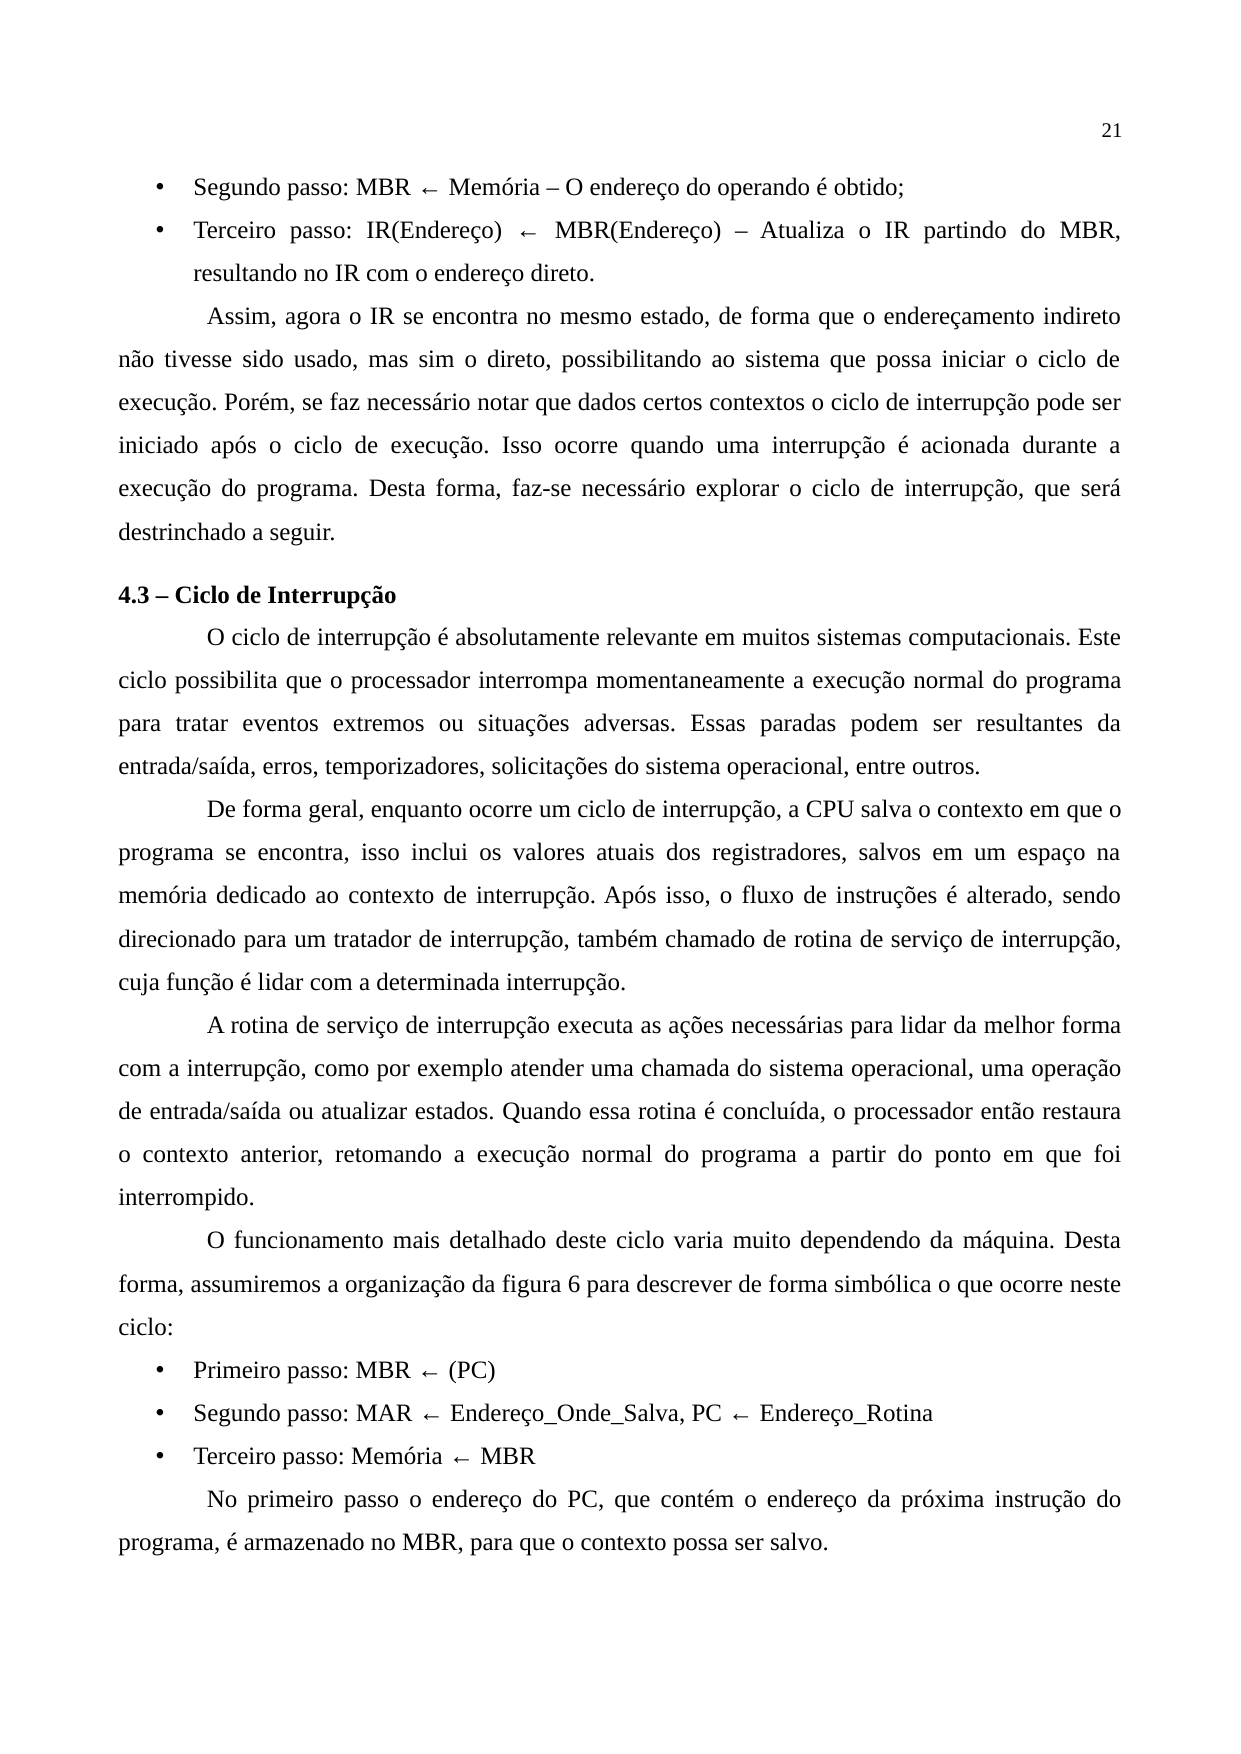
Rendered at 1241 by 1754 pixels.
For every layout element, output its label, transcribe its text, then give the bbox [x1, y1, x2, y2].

list Segundo passo: MAR ← Endereço_Onde_Salva, PC ← Endereço_Rotina [156, 1398, 1122, 1427]
subtitle 4.3 – Ciclo de Interrupção [118, 581, 1122, 609]
text O ciclo de interrupção é absolutamente relevante em muitos sistemas computacionais. Este ciclo possibilita que o processador interrompa momentaneamente a execução normal do programa para tratar eventos extremos ou situações adversas. Essas paradas podem ser resultantes da entrada/saída, erros, temporizadores, solicitações do sistema operacional, entre outros. [118, 622, 1122, 780]
text Assim, agora o IR se encontra no mesmo estado, de forma que o endereçamento indireto não tivesse sido usado, mas sim o direto, possibilitando ao sistema que possa iniciar o ciclo de execução. Porém, se faz necessário notar que dados certos contextos o ciclo de interrupção pode ser iniciado após o ciclo de execução. Isso ocorre quando uma interrupção é acionada durante a execução do programa. Desta forma, faz-se necessário explorar o ciclo de interrupção, que será destrinchado a seguir. [118, 301, 1122, 545]
list Primeiro passo: MBR ← (PC) [156, 1355, 1122, 1384]
text De forma geral, enquanto ocorre um ciclo de interrupção, a CPU salva o contexto em que o programa se encontra, isso inclui os valores atuais dos registradores, salvos em um espaço na memória dedicado ao contexto de interrupção. Após isso, o fluxo de instruções é alterado, sendo direcionado para um tratador de interrupção, também chamado de rotina de serviço de interrupção, cuja função é lidar com a determinada interrupção. [118, 794, 1122, 996]
list Terceiro passo: IR(Endereço) ← MBR(Endereço) – Atualiza o IR partindo do MBR, resultando no IR com o endereço direto. [156, 215, 1122, 287]
text No primeiro passo o endereço do PC, que contém o endereço da próxima instrução do programa, é armazenado no MBR, para que o contexto possa ser salvo. [118, 1484, 1122, 1556]
text O funcionamento mais detalhado deste ciclo varia muito dependendo da máquina. Desta forma, assumiremos a organização da figura 6 para descrever de forma simbólica o que ocorre neste ciclo: [118, 1226, 1122, 1341]
list Terceiro passo: Memória ← MBR [156, 1441, 1122, 1470]
text A rotina de serviço de interrupção executa as ações necessárias para lidar da melhor forma com a interrupção, como por exemplo atender uma chamada do sistema operacional, uma operação de entrada/saída ou atualizar estados. Quando essa rotina é concluída, o processador então restaura o contexto anterior, retomando a execução normal do programa a partir do ponto em que foi interrompido. [118, 1010, 1122, 1211]
list Segundo passo: MBR ← Memória – O endereço do operando é obtido; [156, 172, 1122, 200]
